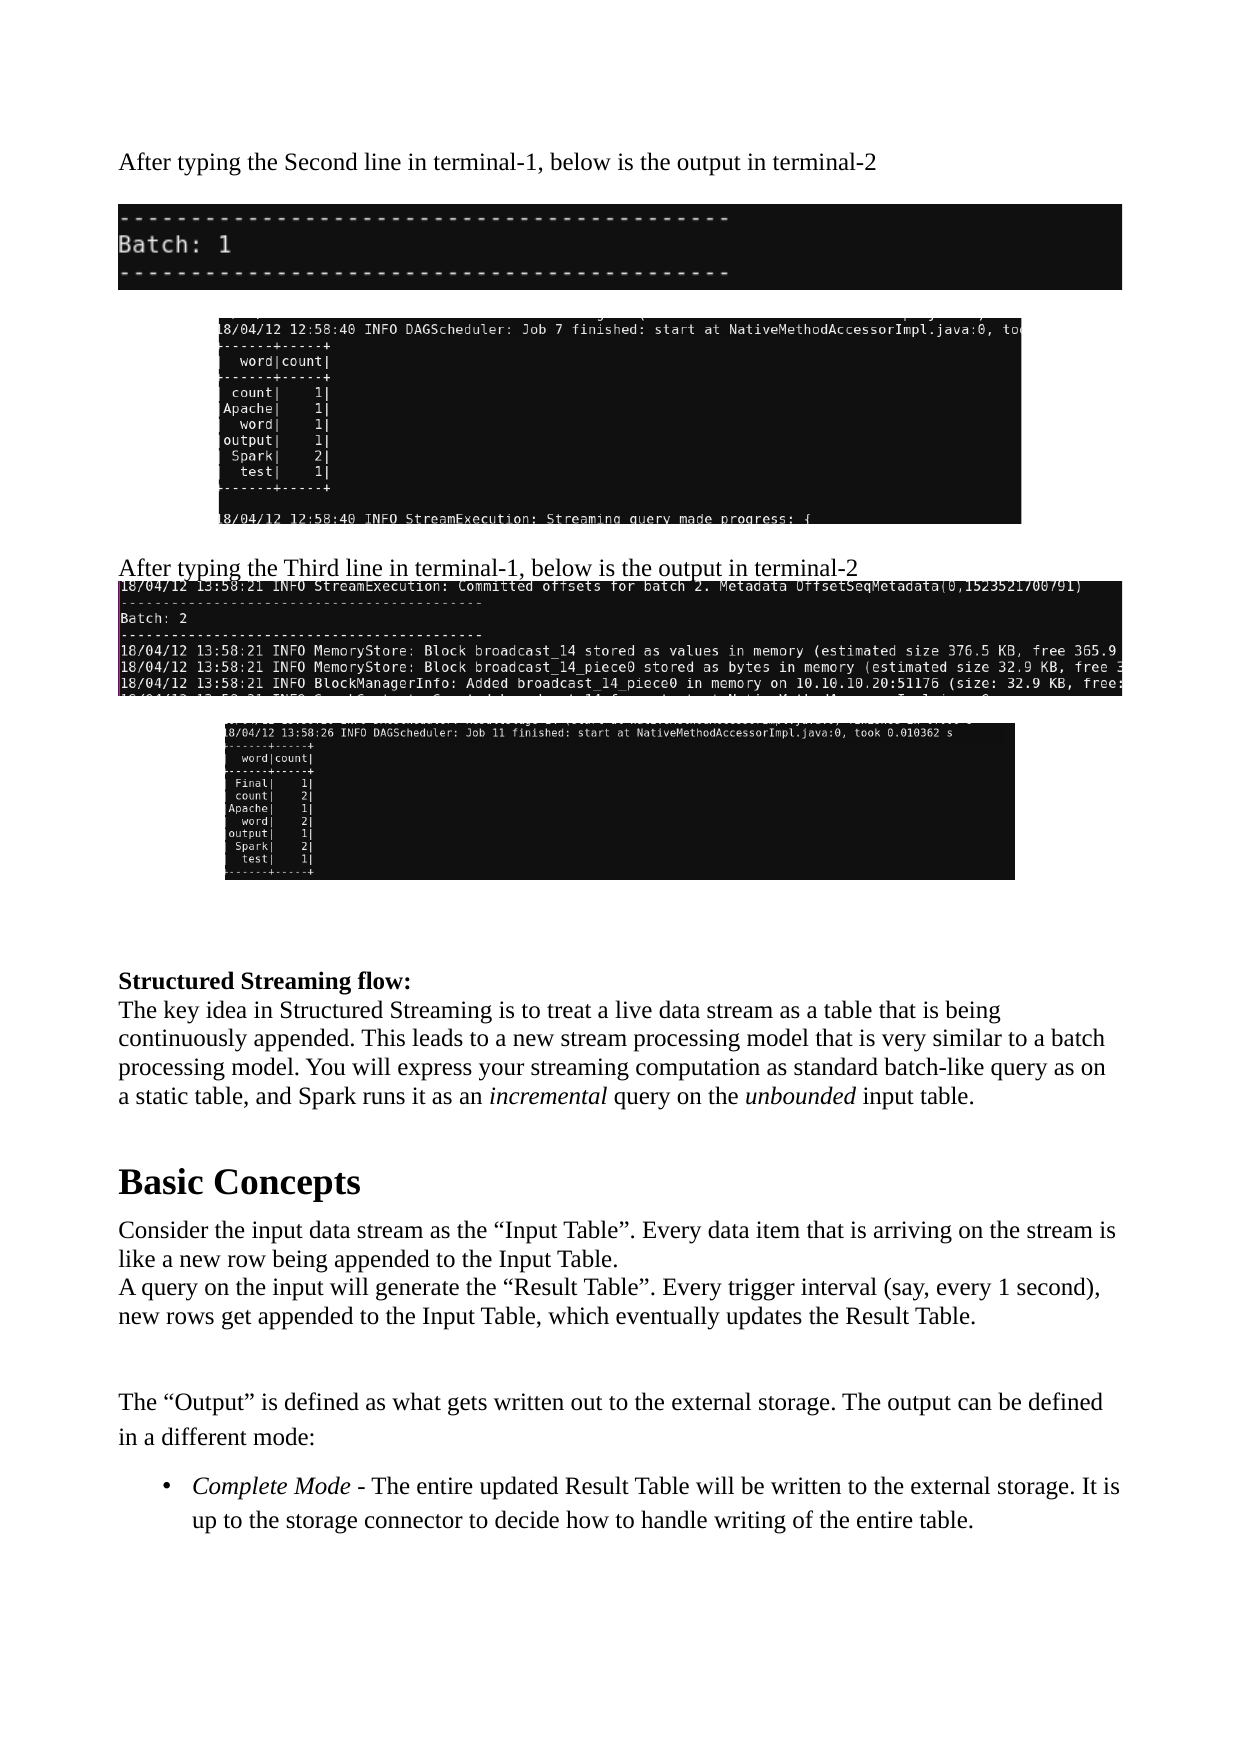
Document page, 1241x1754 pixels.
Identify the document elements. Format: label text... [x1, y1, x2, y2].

text After typing the Third line in terminal-1, below is the output in terminal-2 [118, 553, 1122, 581]
picture [118, 581, 1123, 696]
text A query on the input will generate the “Result Table”. Every trigger interval (say, every 1 second), new rows get appended to the Input Table, which eventually updates the Result Table. [118, 1272, 1122, 1330]
picture [218, 318, 1022, 524]
picture [225, 723, 1015, 880]
text Structured Streaming flow: [118, 966, 1122, 995]
list Complete Mode - The entire updated Result Table will be written to the external storage. It is up to the storage connector to decide how to handle writing of the entire table. [162, 1471, 1122, 1534]
text The “Output” is defined as what gets written out to the external storage. The output can be defined in a different mode: [118, 1387, 1122, 1451]
text After typing the Second line in terminal-1, below is the output in terminal-2 [118, 147, 1122, 176]
text The key idea in Structured Streaming is to treat a live data stream as a table that is being continuously appended. This leads to a new stream processing model that is very similar to a batch processing model. You will express your streaming computation as standard batch-like query as on a static table, and Spark runs it as an incremental query on the unbounded input table. [118, 995, 1122, 1110]
subtitle Basic Concepts [118, 1159, 1122, 1202]
text Consider the input data stream as the “Input Table”. Every data item that is arriving on the stream is like a new row being appended to the Input Table. [118, 1215, 1122, 1272]
picture [118, 204, 1123, 290]
